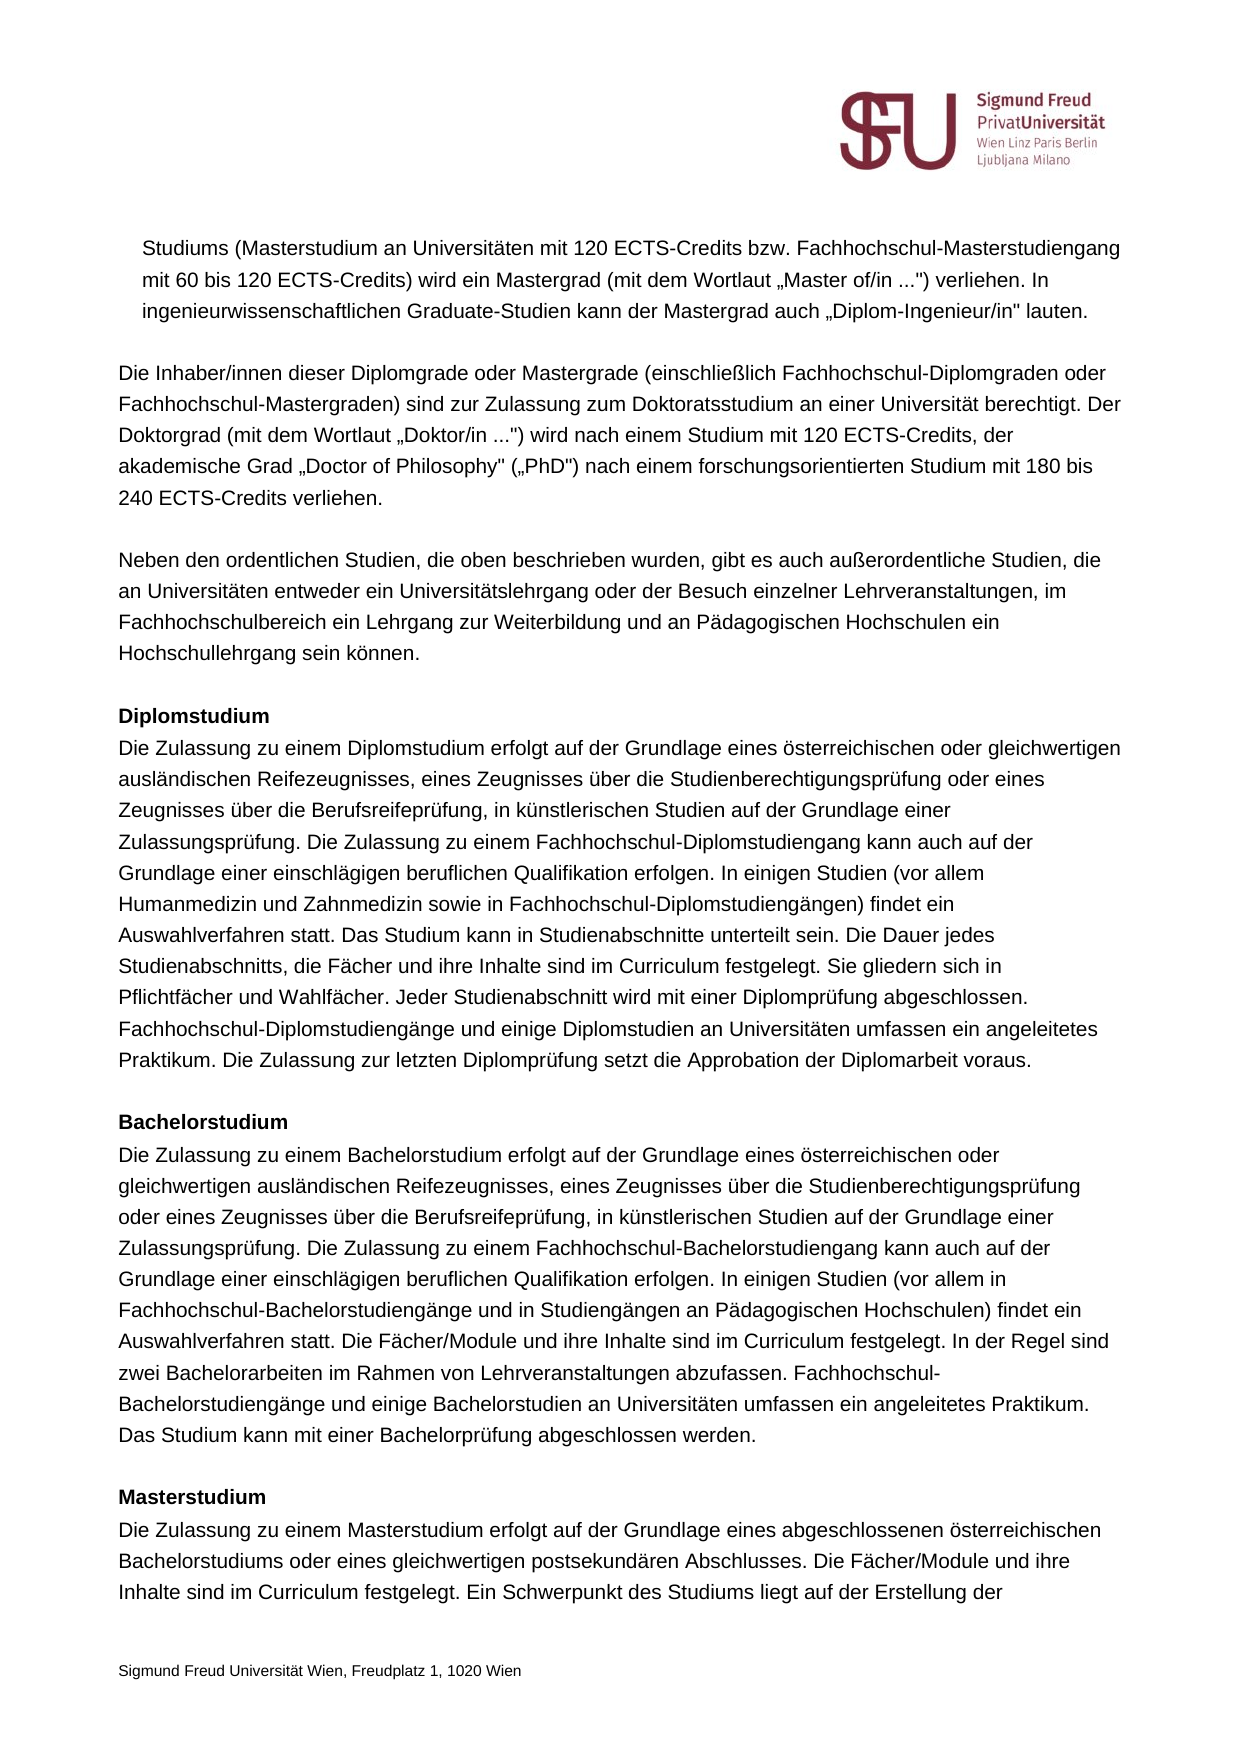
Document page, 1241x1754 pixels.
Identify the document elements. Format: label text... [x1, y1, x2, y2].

subtitle Masterstudium [118, 1485, 1122, 1509]
text Neben den ordentlichen Studien, die oben beschrieben wurden, gibt es auch außerordentliche Studien, die an Universitäten entweder ein Universitätslehrgang oder der Besuch einzelner Lehrveranstaltungen, im Fachhochschulbereich ein Lehrgang zur Weiterbildung und an Pädagogischen Hochschulen ein Hochschullehrgang sein können. [118, 548, 1122, 665]
text Die Zulassung zu einem Masterstudium erfolgt auf der Grundlage eines abgeschlossenen österreichischen Bachelorstudiums oder eines gleichwertigen postsekundären Abschlusses. Die Fächer/Module und ihre Inhalte sind im Curriculum festgelegt. Ein Schwerpunkt des Studiums liegt auf der Erstellung der [118, 1518, 1122, 1604]
subtitle Diplomstudium [118, 703, 1122, 727]
list Studiums (Masterstudium an Universitäten mit 120 ECTS-Credits bzw. Fachhochschul-Masterstudiengang mit 60 bis 120 ECTS-Credits) wird ein Mastergrad (mit dem Wortlaut „Master of/in ...") verliehen. In ingenieurwissenschaftlichen Graduate-Studien kann der Mastergrad auch „Diplom-Ingenieur/in" lauten. [118, 236, 1122, 354]
text Die Zulassung zu einem Diplomstudium erfolgt auf der Grundlage eines österreichischen oder gleichwertigen ausländischen Reifezeugnisses, eines Zeugnisses über die Studienberechtigungsprüfung oder eines Zeugnisses über die Berufsreifeprüfung, in künstlerischen Studien auf der Grundlage einer Zulassungsprüfung. Die Zulassung zu einem Fachhochschul-Diplomstudiengang kann auch auf der Grundlage einer einschlägigen beruflichen Qualifikation erfolgen. In einigen Studien (vor allem Humanmedizin und Zahnmedizin sowie in Fachhochschul-Diplomstudiengängen) findet ein Auswahlverfahren statt. Das Studium kann in Studienabschnitte unterteilt sein. Die Dauer jedes Studienabschnitts, die Fächer und ihre Inhalte sind im Curriculum festgelegt. Sie gliedern sich in Pflichtfächer und Wahlfächer. Jeder Studienabschnitt wird mit einer Diplomprüfung abgeschlossen. Fachhochschul-Diplomstudiengänge und einige Diplomstudien an Universitäten umfassen ein angeleitetes Praktikum. Die Zulassung zur letzten Diplomprüfung setzt die Approbation der Diplomarbeit voraus. [118, 736, 1122, 1071]
subtitle Bachelorstudium [118, 1110, 1122, 1134]
text Die Inhaber/innen dieser Diplomgrade oder Mastergrade (einschließlich Fachhochschul-Diplomgraden oder Fachhochschul-Mastergraden) sind zur Zulassung zum Doktoratsstudium an einer Universität berechtigt. Der Doktorgrad (mit dem Wortlaut „Doktor/in ...") wird nach einem Studium mit 120 ECTS-Credits, der akademische Grad „Doctor of Philosophy" („PhD") nach einem forschungsorientierten Studium mit 180 bis 240 ECTS-Credits verliehen. [118, 361, 1122, 509]
picture [827, 73, 1123, 189]
text Die Zulassung zu einem Bachelorstudium erfolgt auf der Grundlage eines österreichischen oder gleichwertigen ausländischen Reifezeugnisses, eines Zeugnisses über die Studienberechtigungsprüfung oder eines Zeugnisses über die Berufsreifeprüfung, in künstlerischen Studien auf der Grundlage einer Zulassungsprüfung. Die Zulassung zu einem Fachhochschul-Bachelorstudiengang kann auch auf der Grundlage einer einschlägigen beruflichen Qualifikation erfolgen. In einigen Studien (vor allem in Fachhochschul-Bachelorstudiengänge und in Studiengängen an Pädagogischen Hochschulen) findet ein Auswahlverfahren statt. Die Fächer/Module und ihre Inhalte sind im Curriculum festgelegt. In der Regel sind zwei Bachelorarbeiten im Rahmen von Lehrveranstaltungen abzufassen. Fachhochschul-Bachelorstudiengänge und einige Bachelorstudien an Universitäten umfassen ein angeleitetes Praktikum. Das Studium kann mit einer Bachelorprüfung abgeschlossen werden. [118, 1142, 1122, 1447]
